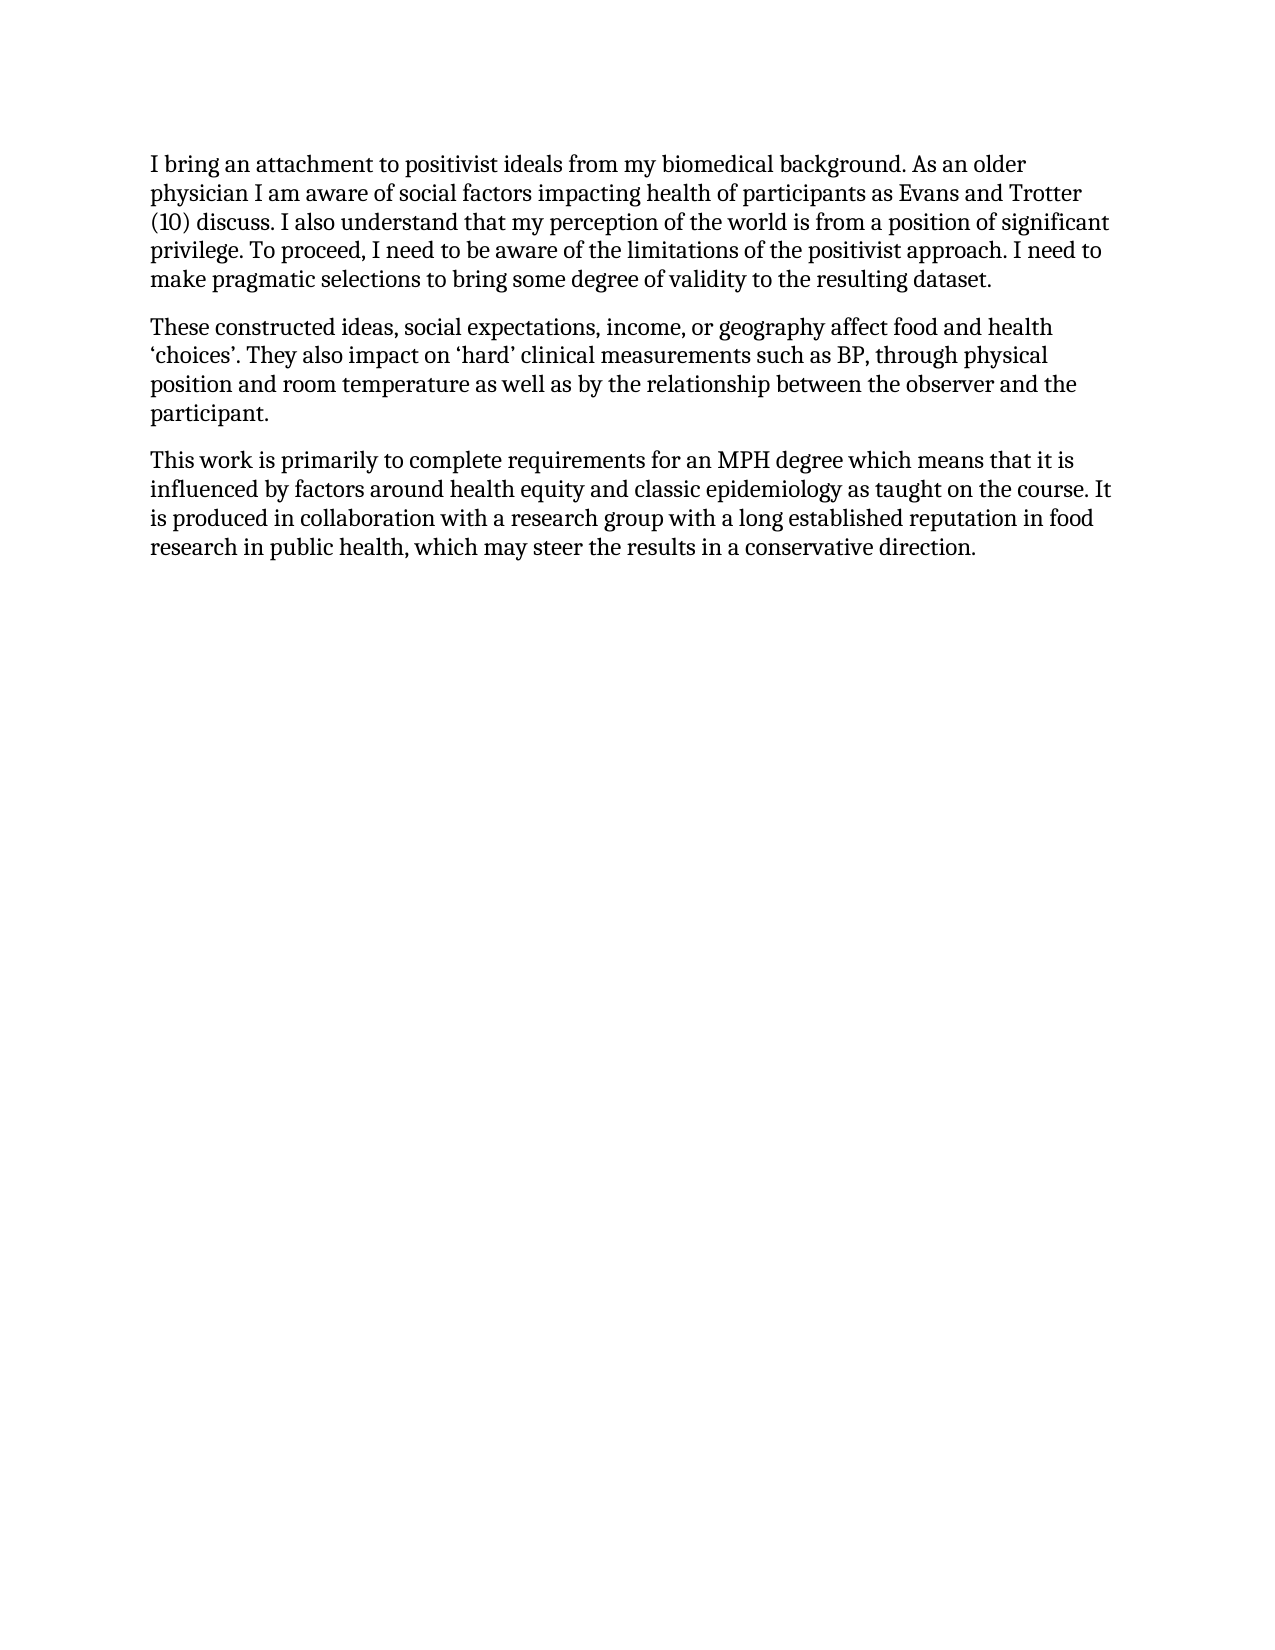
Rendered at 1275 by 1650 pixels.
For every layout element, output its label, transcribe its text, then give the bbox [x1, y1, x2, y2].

text I bring an attachment to positivist ideals from my biomedical background. As an older physician I am aware of social factors impacting health of participants as Evans and Trotter (10) discuss. I also understand that my perception of the world is from a position of significant privilege. To proceed, I need to be aware of the limitations of the positivist approach. I need to make pragmatic selections to bring some degree of validity to the resulting dataset. [150, 150, 1125, 294]
text This work is primarily to complete requirements for an MPH degree which means that it is influenced by factors around health equity and classic epidemiology as taught on the course. It is produced in collaboration with a research group with a long established reputation in food research in public health, which may steer the results in a conservative direction. [150, 446, 1125, 561]
text These constructed ideas, social expectations, income, or geography affect food and health ‘choices’. They also impact on ‘hard’ clinical measurements such as BP, through physical position and room temperature as well as by the relationship between the observer and the participant. [150, 312, 1125, 427]
